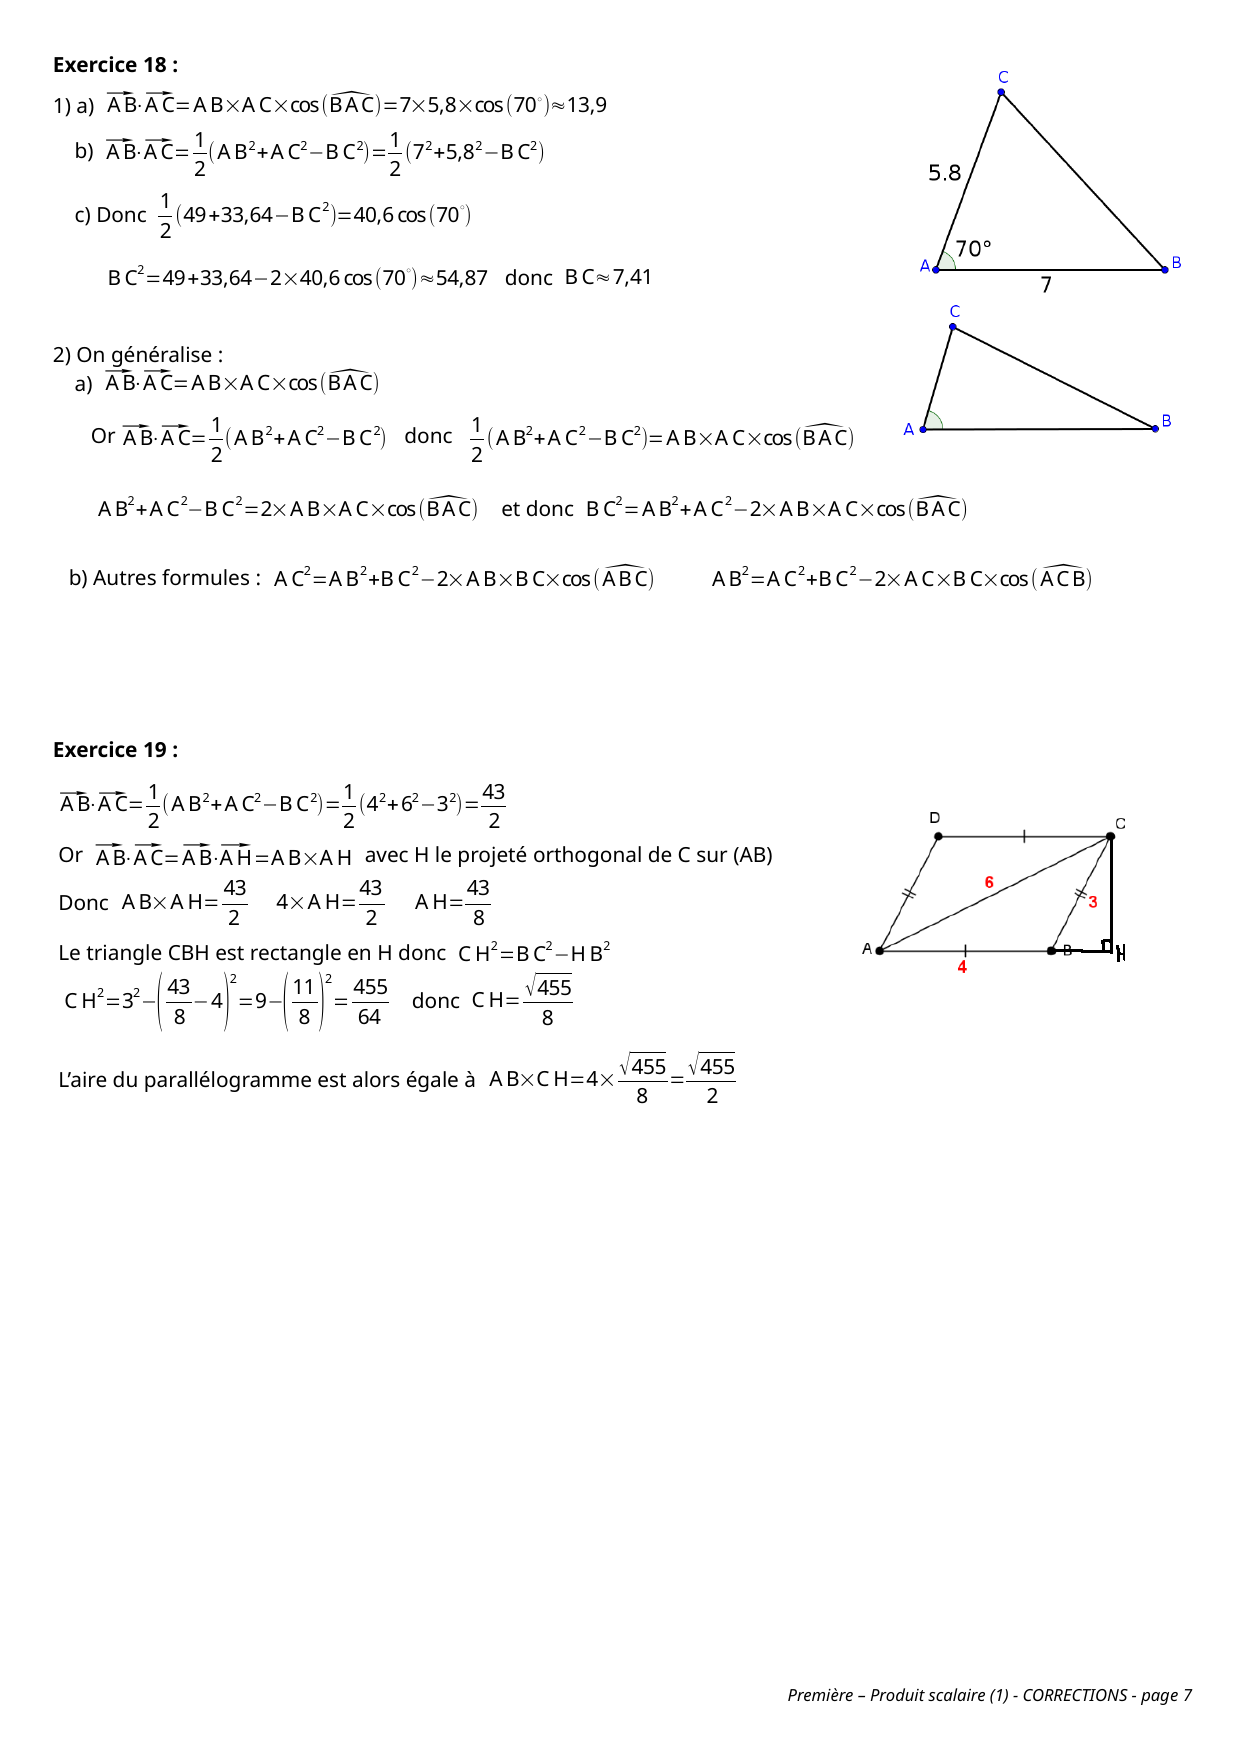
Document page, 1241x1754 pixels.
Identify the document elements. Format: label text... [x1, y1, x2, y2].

picture [892, 67, 1189, 446]
picture [861, 809, 1125, 974]
table_header [856, 718, 1194, 1123]
table_header Exercice 18 : 1) a) b) c) Donc donc 2) On généralise : a) Or donc [47, 33, 879, 481]
text et donc [47, 493, 1194, 551]
text b) Autres formules : [47, 562, 1194, 592]
table_header [879, 33, 1194, 481]
table_header Exercice 19 : Or avec H le projeté orthogonal de C sur (AB) Donc Le triangle CBH est rectangle en H donc donc L’aire du parallélogramme est alors égale à [47, 718, 856, 1123]
